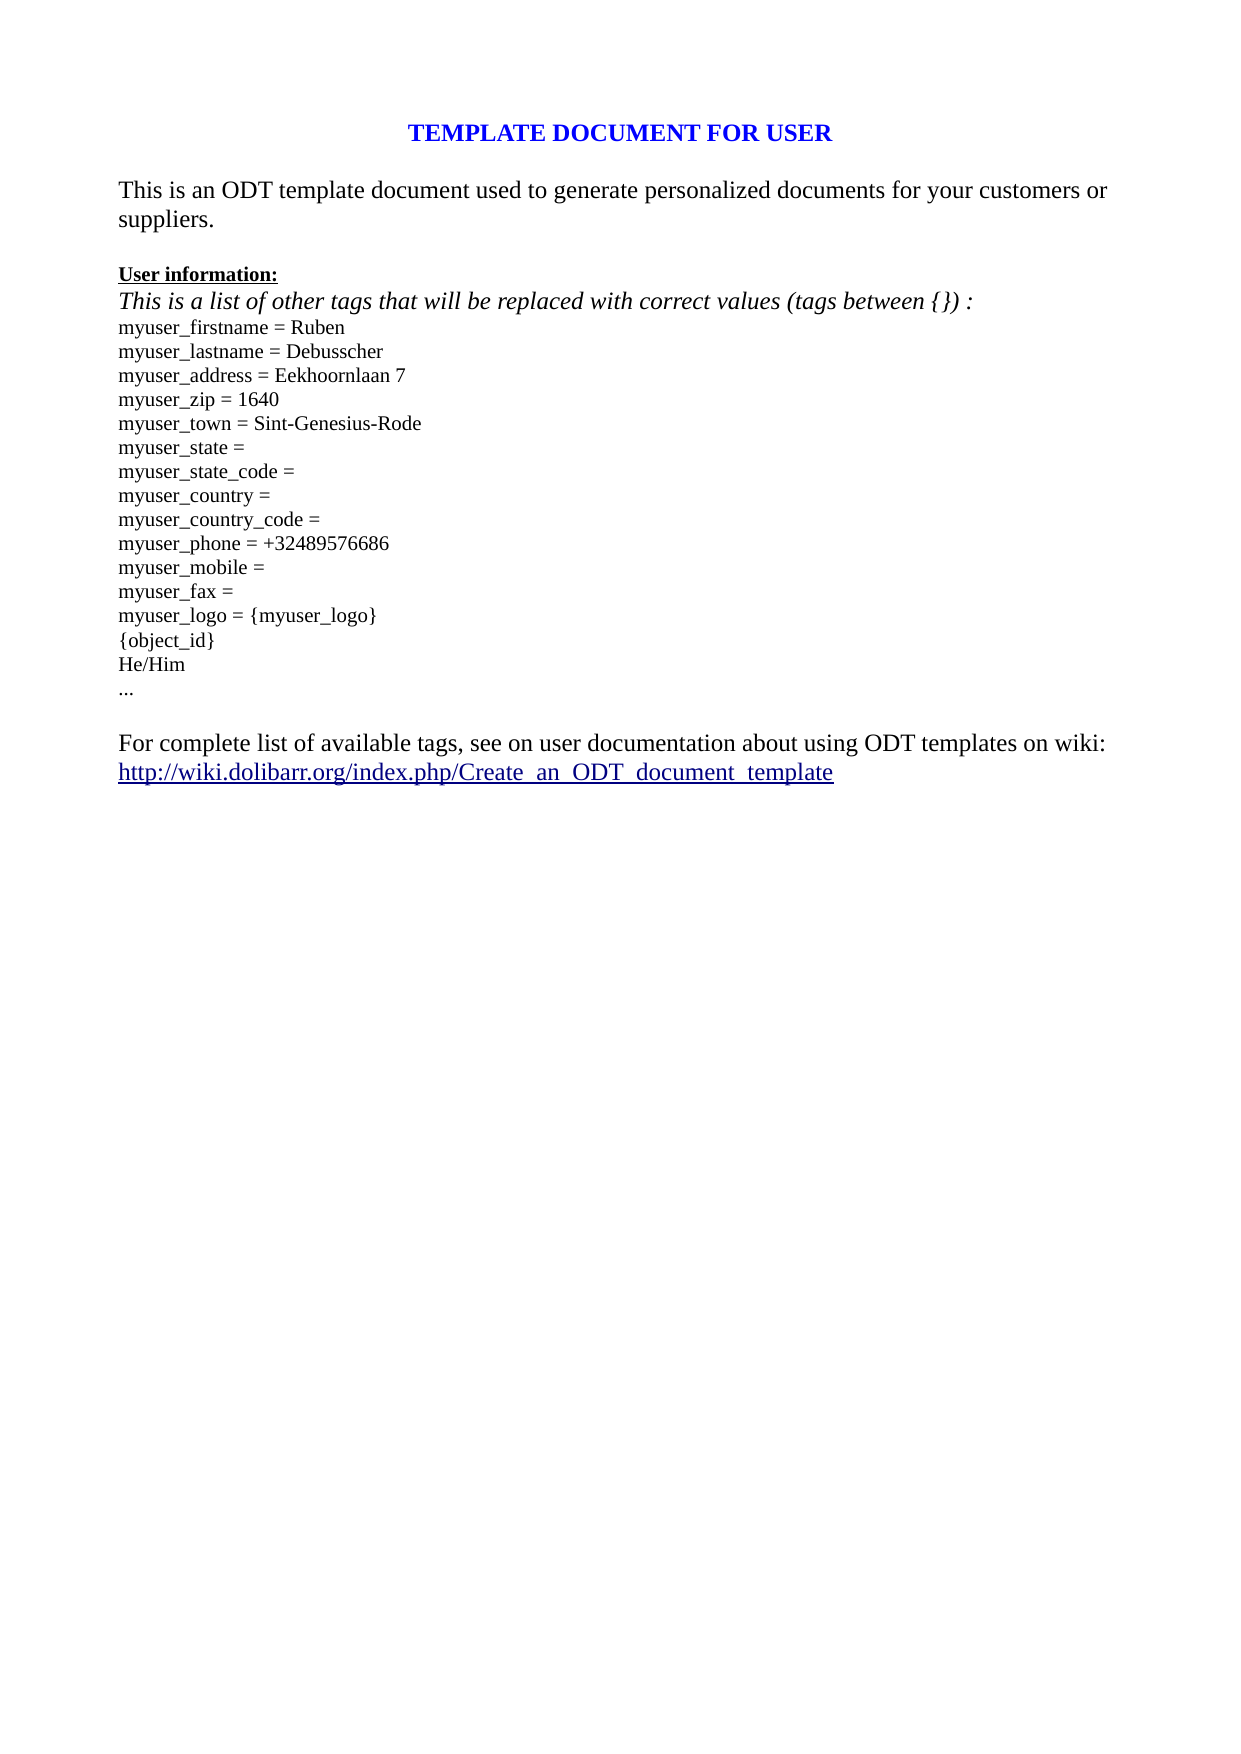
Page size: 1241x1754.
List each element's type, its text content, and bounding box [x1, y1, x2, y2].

text myuser_logo = {myuser_logo} [118, 603, 1122, 627]
text myuser_lastname = Debusscher [118, 339, 1122, 363]
text myuser_state = [118, 435, 1122, 459]
text myuser_country_code = [118, 507, 1122, 531]
text This is a list of other tags that will be replaced with correct values (tags between {}) : [118, 286, 1122, 315]
text myuser_zip = 1640 [118, 387, 1122, 411]
text myuser_phone = +32489576686 [118, 531, 1122, 555]
text This is an ODT template document used to generate personalized documents for your customers or suppliers. [118, 176, 1122, 233]
text myuser_state_code = [118, 459, 1122, 483]
text myuser_fax = [118, 579, 1122, 603]
text For complete list of available tags, see on user documentation about using ODT templates on wiki: [118, 728, 1122, 757]
text ... [118, 676, 1122, 700]
text User information: [118, 262, 1122, 286]
text TEMPLATE DOCUMENT FOR USER [118, 118, 1122, 147]
text myuser_country = [118, 483, 1122, 507]
text myuser_town = Sint-Genesius-Rode [118, 411, 1122, 435]
text myuser_address = Eekhoornlaan 7 [118, 363, 1122, 387]
text http://wiki.dolibarr.org/index.php/Create_an_ODT_document_template [118, 757, 1122, 786]
text He/Him [118, 652, 1122, 676]
text myuser_mobile = [118, 555, 1122, 579]
text {object_id} [118, 627, 1122, 652]
text myuser_firstname = Ruben [118, 315, 1122, 339]
